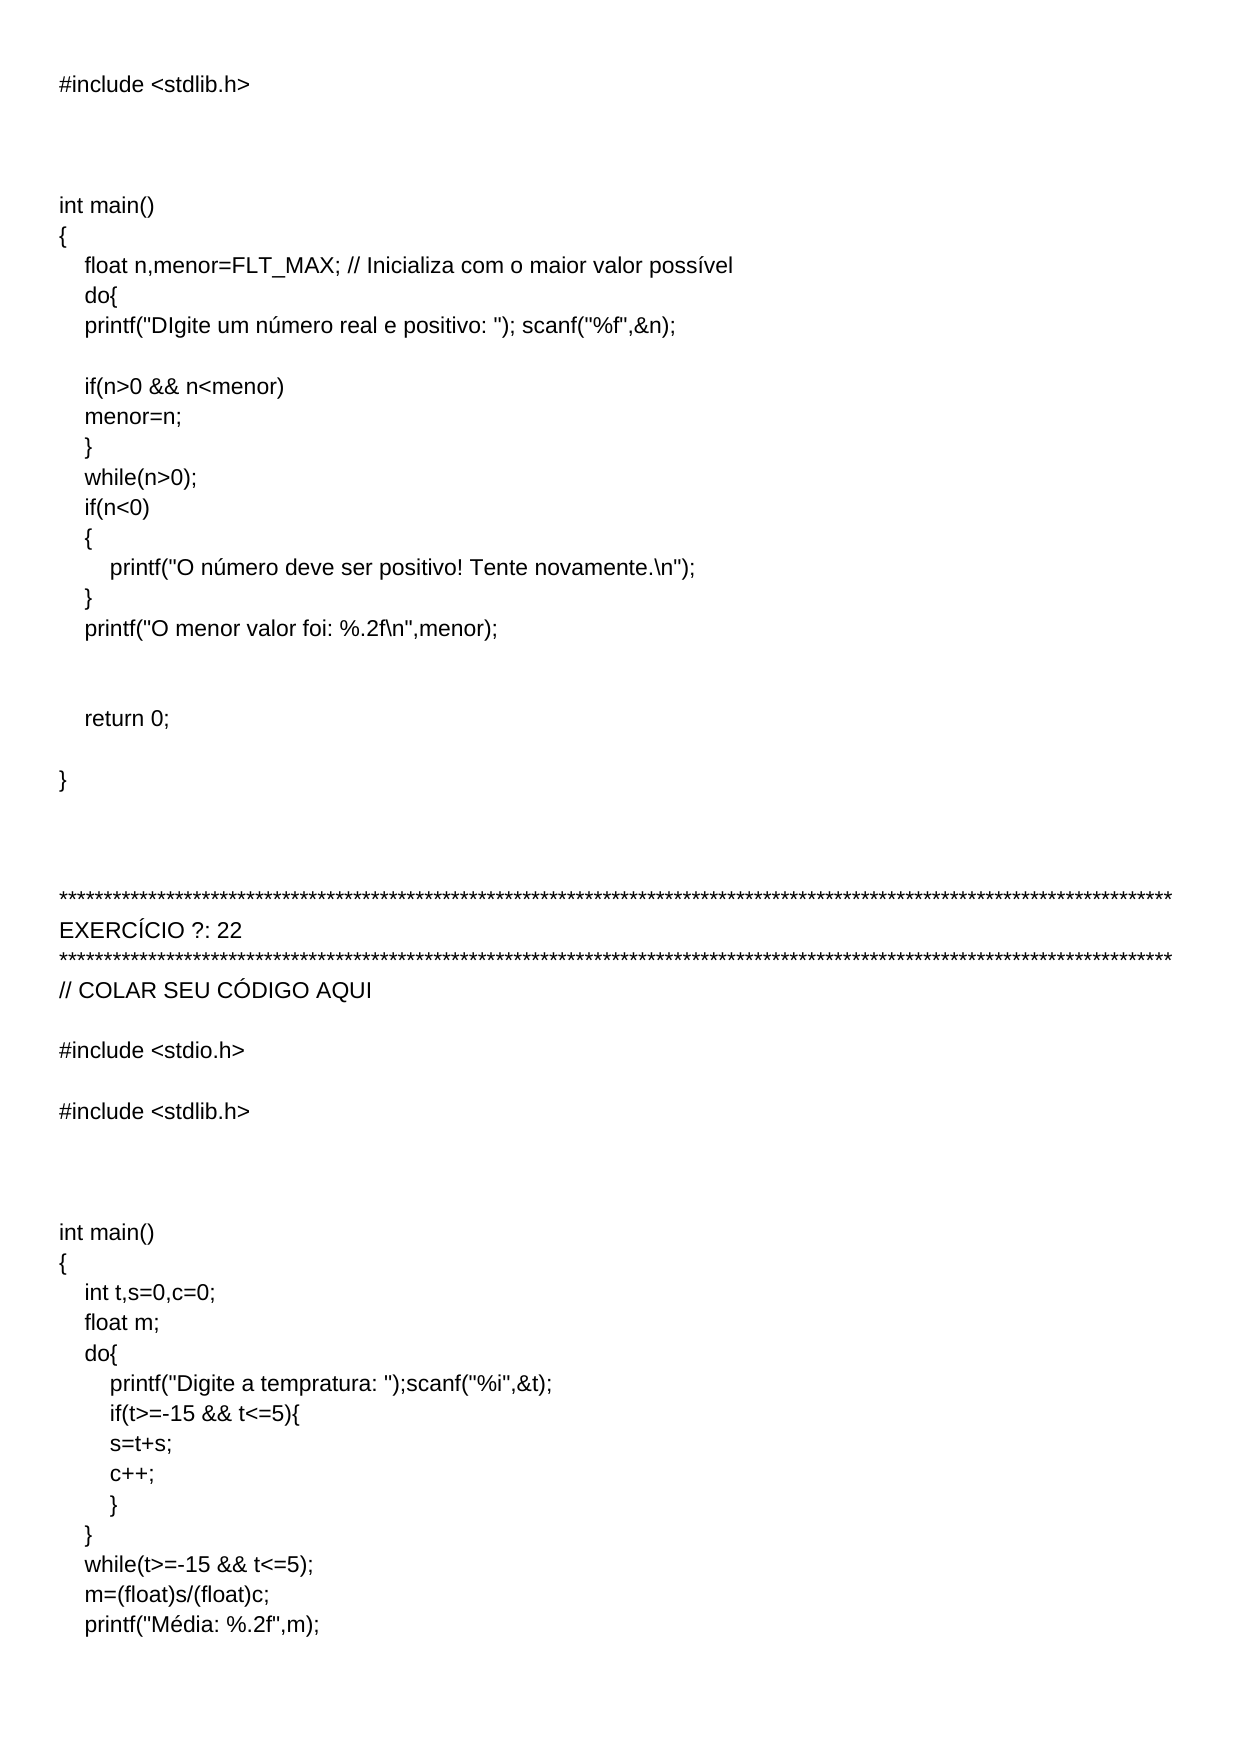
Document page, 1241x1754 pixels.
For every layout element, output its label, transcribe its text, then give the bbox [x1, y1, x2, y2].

text printf("Média: %.2f",m); [59, 1611, 1181, 1638]
text do{ [59, 282, 1181, 309]
text while(n>0); [59, 463, 1181, 490]
text EXERCÍCIO ?: 22 [59, 917, 1181, 943]
text // COLAR SEU CÓDIGO AQUI [59, 977, 1181, 1003]
text printf("O número deve ser positivo! Tente novamente.\n"); [59, 554, 1181, 581]
text menor=n; [59, 403, 1181, 429]
text { [59, 1249, 1181, 1275]
text m=(float)s/(float)c; [59, 1581, 1181, 1608]
text #include <stdlib.h> [59, 71, 1181, 97]
text while(t>=-15 && t<=5); [59, 1551, 1181, 1577]
text if(t>=-15 && t<=5){ [59, 1400, 1181, 1426]
text printf("O menor valor foi: %.2f\n",menor); [59, 614, 1181, 641]
text { [59, 222, 1181, 248]
text float m; [59, 1309, 1181, 1336]
text printf("Digite a tempratura: ");scanf("%i",&t); [59, 1370, 1181, 1396]
text { [59, 524, 1181, 550]
text c++; [59, 1460, 1181, 1487]
text #include <stdio.h> [59, 1037, 1181, 1064]
text int main() [59, 192, 1181, 218]
text } [59, 766, 1181, 792]
text } [59, 433, 1181, 460]
text do{ [59, 1339, 1181, 1366]
text float n,menor=FLT_MAX; // Inicializa com o maior valor possível [59, 252, 1181, 278]
text } [59, 1521, 1181, 1547]
text } [59, 584, 1181, 611]
text if(n<0) [59, 494, 1181, 520]
text ***************************************************************************************************************************** [59, 947, 1181, 973]
text if(n>0 && n<menor) [59, 373, 1181, 399]
text #include <stdlib.h> [59, 1098, 1181, 1124]
text int main() [59, 1219, 1181, 1245]
text ***************************************************************************************************************************** [59, 886, 1181, 913]
text s=t+s; [59, 1430, 1181, 1457]
text } [59, 1491, 1181, 1517]
text return 0; [59, 705, 1181, 732]
text printf("DIgite um número real e positivo: "); scanf("%f",&n); [59, 312, 1181, 339]
text int t,s=0,c=0; [59, 1279, 1181, 1306]
